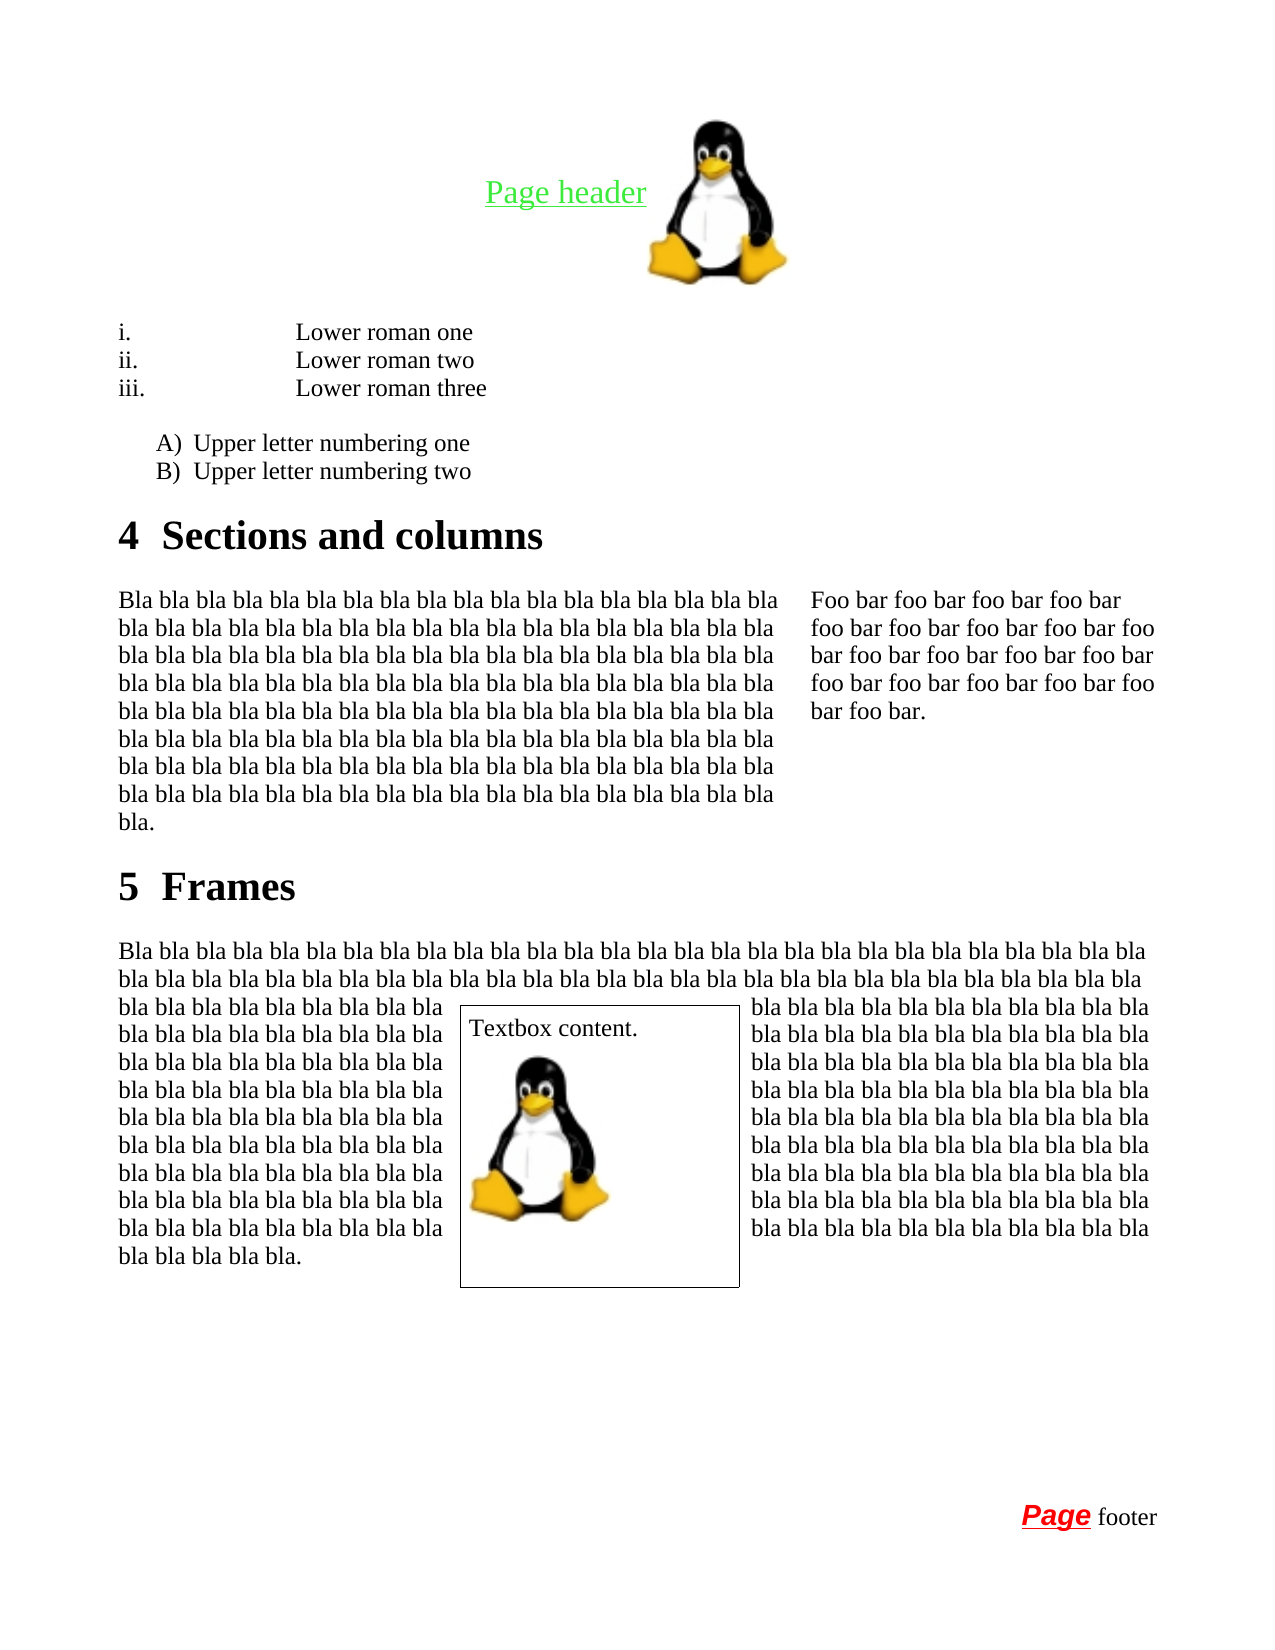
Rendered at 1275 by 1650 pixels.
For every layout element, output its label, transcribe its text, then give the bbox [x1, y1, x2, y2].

title Sections and columns [118, 512, 1157, 558]
list Lower roman two [118, 346, 1157, 374]
text Foo bar foo bar foo bar foo bar foo bar foo bar foo bar foo bar foo bar foo bar foo bar foo bar foo bar foo bar foo bar foo bar foo bar foo bar foo bar. [810, 586, 1157, 725]
list Upper letter numbering one [156, 429, 1157, 457]
list Lower roman one [118, 318, 1157, 346]
picture [646, 118, 791, 289]
title Frames [118, 863, 1157, 909]
text Textbox content. [468, 1014, 730, 1042]
list Upper letter numbering two [156, 457, 1157, 485]
text Bla bla bla bla bla bla bla bla bla bla bla bla bla bla bla bla bla bla bla bla bla bla bla bla bla bla bla bla bla bla bla bla bla bla bla bla bla bla bla bla bla bla bla bla bla bla bla bla bla bla bla bla bla bla bla bla bla bla bla bla bla bla bla bla bla bla bla bla bla bla bla bla bla bla bla bla bla bla bla bla bla bla bla bla bla bla bla bla bla bla bla bla bla bla bla bla bla bla bla bla bla bla bla bla bla bla bla bla bla bla bla bla bla bla bla bla bla bla bla bla bla bla bla bla bla bla bla bla bla bla bla bla bla bla bla bla bla bla bla bla bla bla bla bla bla. [118, 586, 810, 836]
picture [468, 1054, 613, 1226]
list Lower roman three [118, 374, 1157, 402]
text Bla bla bla bla bla bla bla bla bla bla bla bla bla bla bla bla bla bla bla bla bla bla bla bla bla bla bla bla bla bla bla bla bla bla bla bla bla bla bla bla bla bla bla bla bla bla bla bla bla bla bla bla bla bla bla bla bla bla bla bla bla bla bla bla bla bla bla bla bla bla bla bla bla bla bla bla bla bla bla bla bla bla bla bla bla bla bla bla bla bla bla bla bla bla bla bla bla bla bla bla bla bla bla bla bla bla bla bla bla bla bla bla bla bla bla bla bla bla bla bla bla bla bla bla bla bla bla bla bla bla bla bla bla bla bla bla bla bla bla bla bla bla bla bla bla bla bla bla bla bla bla bla bla bla bla bla bla bla bla bla bla bla bla bla bla bla bla bla bla bla bla bla bla bla bla bla bla bla bla bla bla bla bla bla bla bla bla bla bla bla bla bla bla bla bla bla bla bla bla bla bla bla bla bla bla bla bla bla bla bla bla bla bla bla bla bla bla bla bla bla bla bla bla bla bla bla bla bla bla bla bla bla bla bla bla bla bla bla bla bla bla. [118, 937, 1157, 1287]
